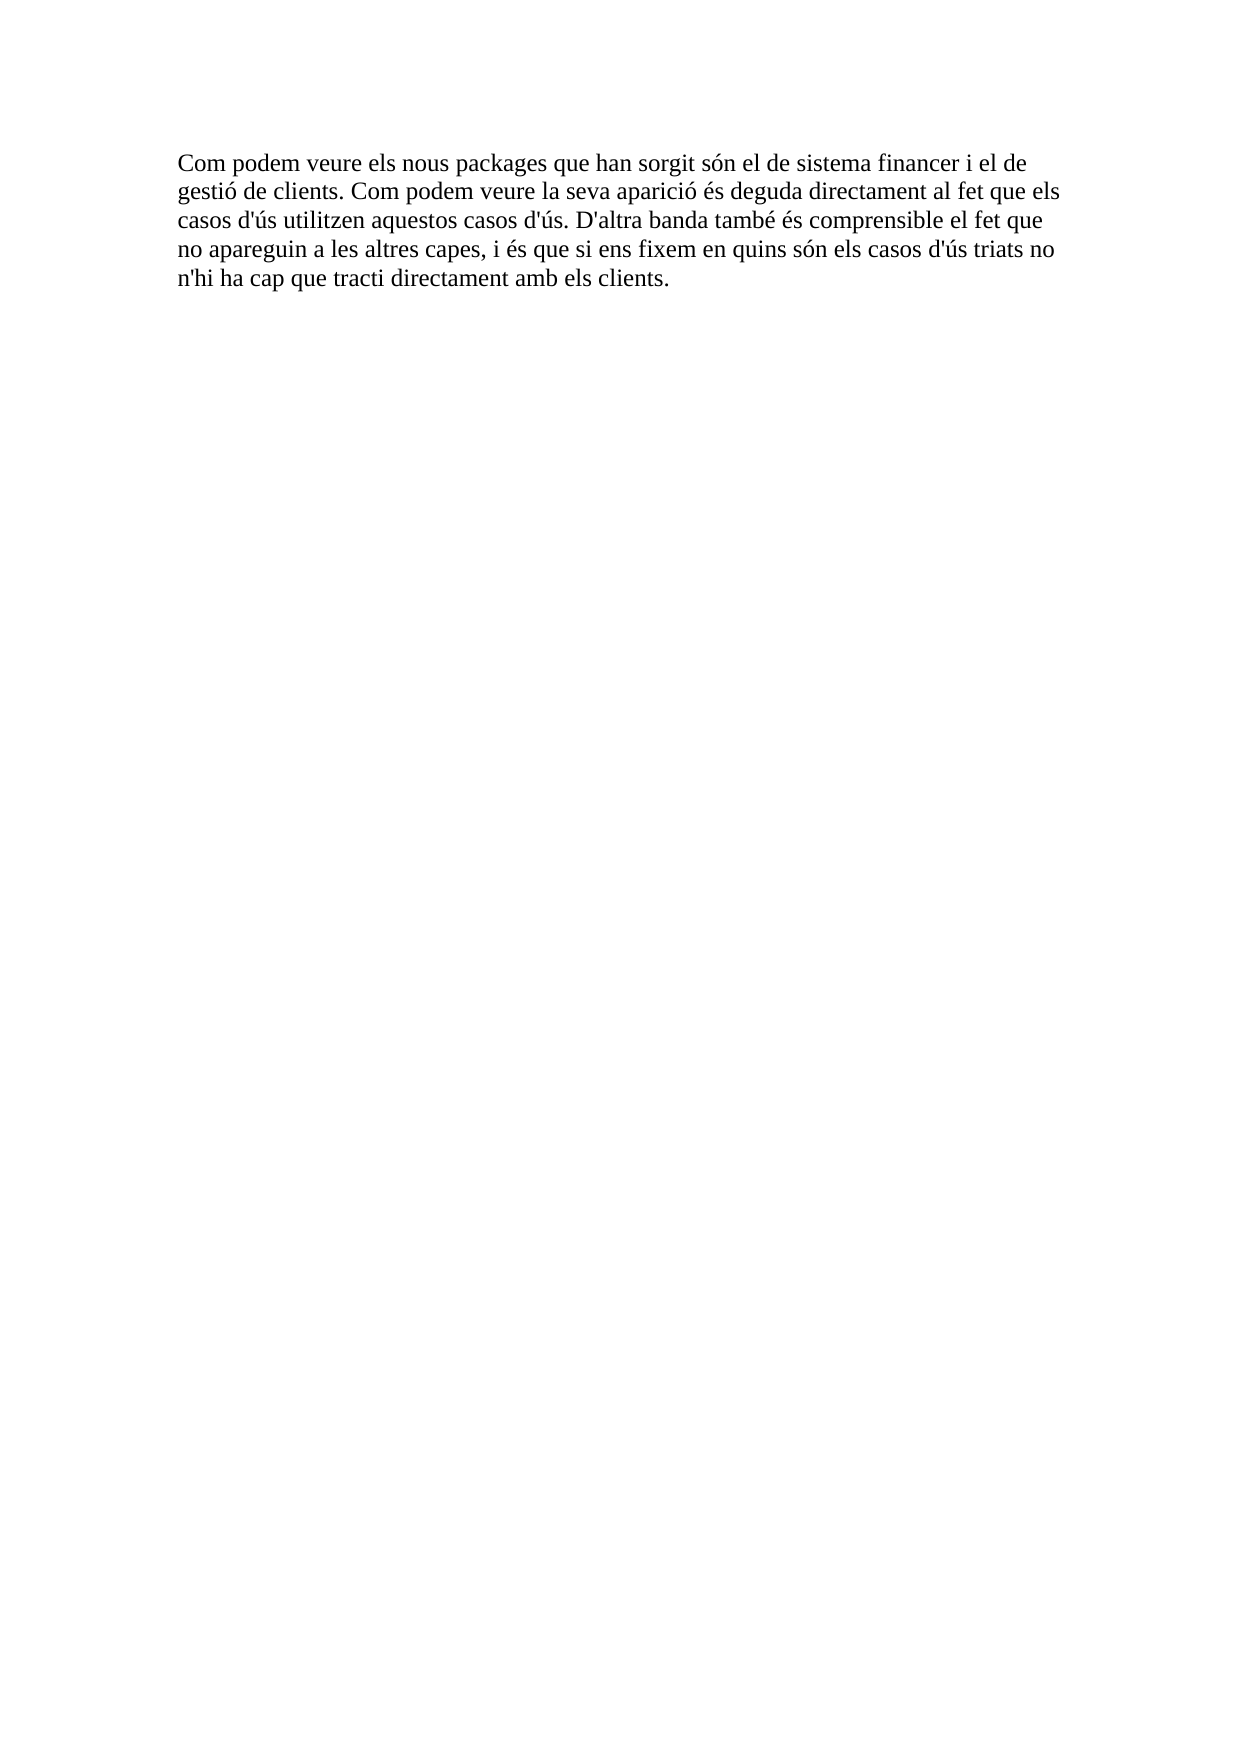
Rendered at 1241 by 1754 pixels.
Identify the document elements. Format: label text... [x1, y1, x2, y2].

text Com podem veure els nous packages que han sorgit són el de sistema financer i el de gestió de clients. Com podem veure la seva aparició és deguda directament al fet que els casos d'ús utilitzen aquestos casos d'ús. D'altra banda també és comprensible el fet que no apareguin a les altres capes, i és que si ens fixem en quins són els casos d'ús triats no n'hi ha cap que tracti directament amb els clients. [177, 148, 1063, 291]
